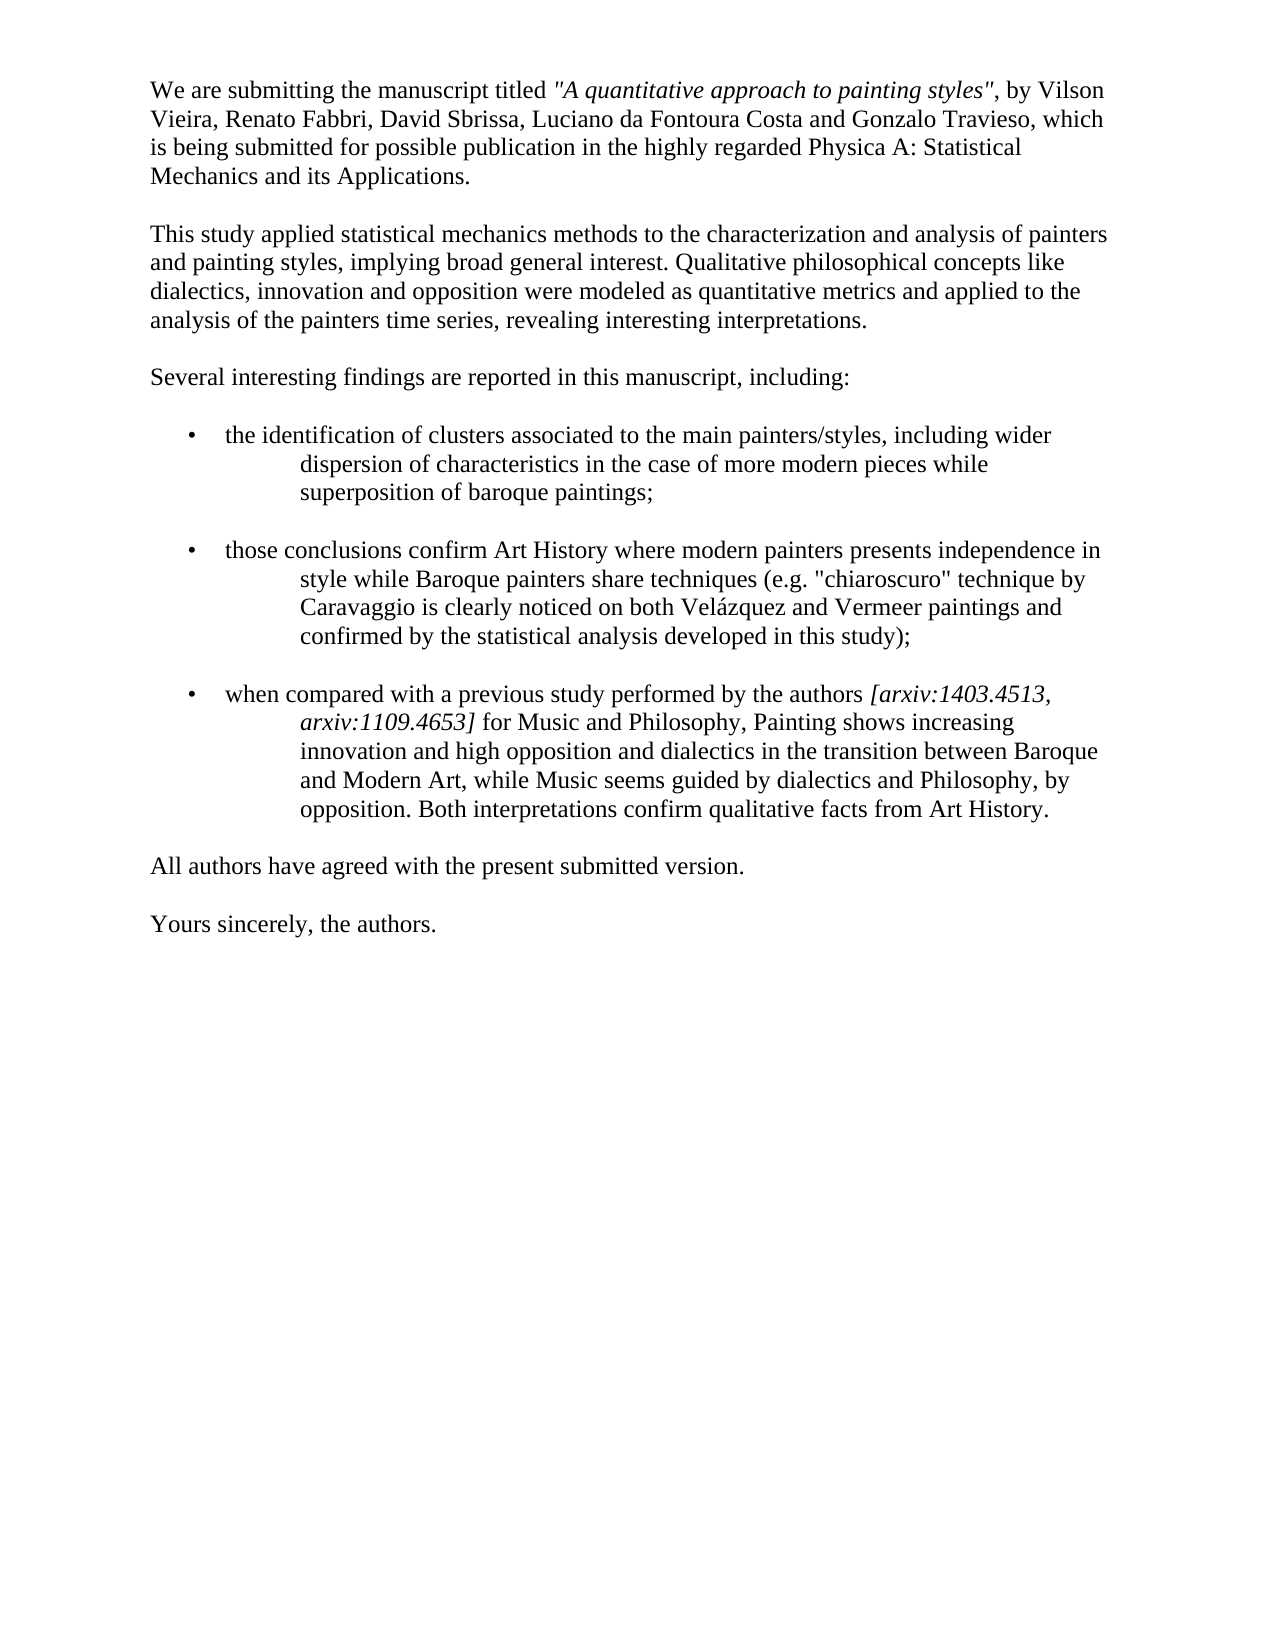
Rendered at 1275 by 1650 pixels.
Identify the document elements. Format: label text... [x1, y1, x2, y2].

text This study applied statistical mechanics methods to the characterization and analysis of painters and painting styles, implying broad general interest. Qualitative philosophical concepts like dialectics, innovation and opposition were modeled as quantitative metrics and applied to the analysis of the painters time series, revealing interesting interpretations. [150, 219, 1125, 334]
text All authors have agreed with the present submitted version. [150, 851, 1125, 880]
text Several interesting findings are reported in this manuscript, including: [150, 362, 1125, 391]
text We are submitting the manuscript titled "A quantitative approach to painting styles", by Vilson Vieira, Renato Fabbri, David Sbrissa, Luciano da Fontoura Costa and Gonzalo Travieso, which is being submitted for possible publication in the highly regarded Physica A: Statistical Mechanics and its Applications. [150, 75, 1125, 190]
text Yours sincerely, the authors. [150, 909, 1125, 937]
list when compared with a previous study performed by the authors [arxiv:1403.4513, arxiv:1109.4653] for Music and Philosophy, Painting shows increasing innovation and high opposition and dialectics in the transition between Baroque and Modern Art, while Music seems guided by dialectics and Philosophy, by opposition. Both interpretations confirm qualitative facts from Art History. [187, 679, 1125, 822]
list those conclusions confirm Art History where modern painters presents independence in style while Baroque painters share techniques (e.g. "chiaroscuro" technique by Caravaggio is clearly noticed on both Velázquez and Vermeer paintings and confirmed by the statistical analysis developed in this study); [187, 535, 1125, 650]
list the identification of clusters associated to the main painters/styles, including wider dispersion of characteristics in the case of more modern pieces while superposition of baroque paintings; [187, 420, 1125, 506]
